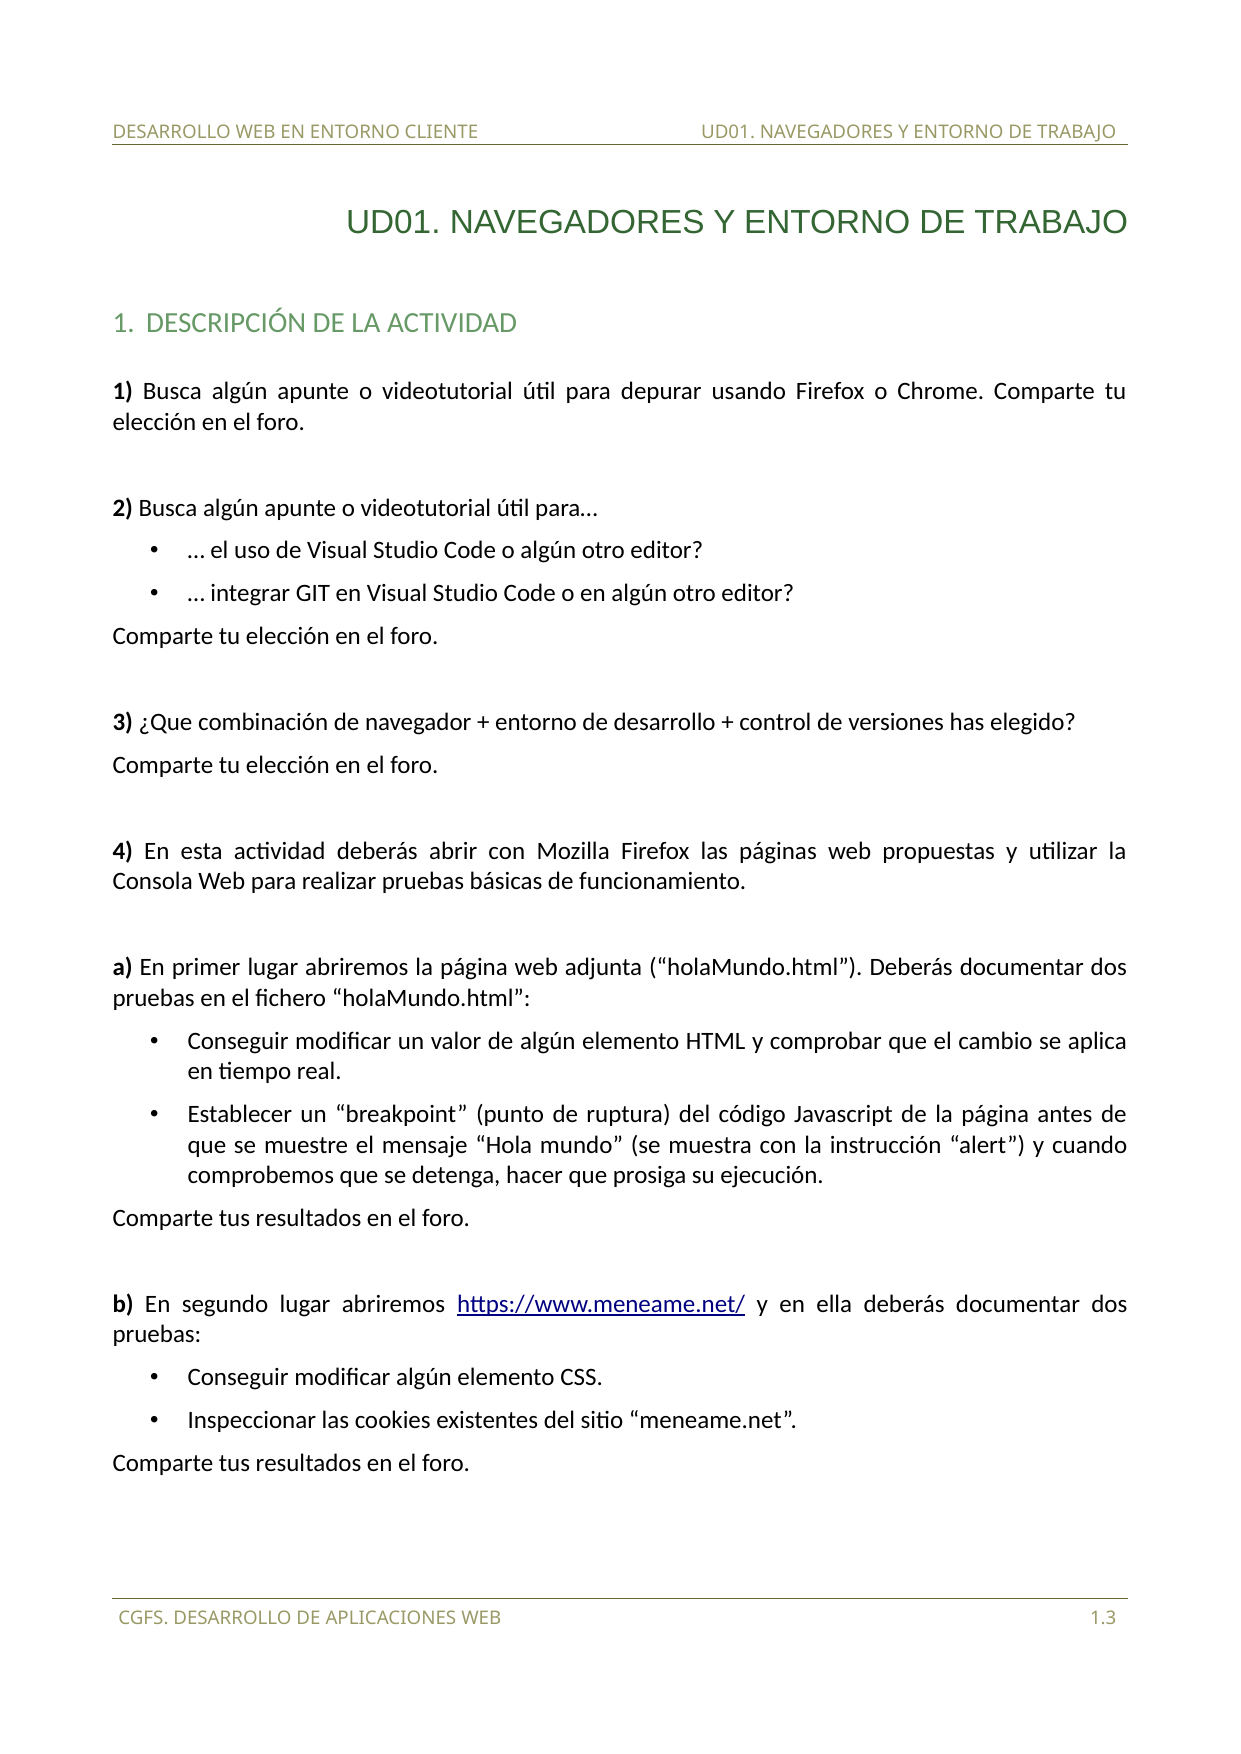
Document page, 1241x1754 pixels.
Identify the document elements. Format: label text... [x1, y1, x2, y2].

list Establecer un “breakpoint” (punto de ruptura) del código Javascript de la página antes de que se muestre el mensaje “Hola mundo” (se muestra con la instrucción “alert”) y cuando comprobemos que se detenga, hacer que prosiga su ejecución. [150, 1098, 1128, 1190]
text 3) ¿Que combinación de navegador + entorno de desarrollo + control de versiones has elegido? [112, 706, 1128, 737]
text 1) Busca algún apunte o videotutorial útil para depurar usando Firefox o Chrome. Comparte tu elección en el foro. [112, 375, 1128, 436]
text a) En primer lugar abriremos la página web adjunta (“holaMundo.html”). Deberás documentar dos pruebas en el fichero “holaMundo.html”: [112, 951, 1128, 1012]
text Comparte tus resultados en el foro. [112, 1202, 1128, 1233]
list Inspeccionar las cookies existentes del sitio “meneame.net”. [150, 1404, 1128, 1435]
text Comparte tu elección en el foro. [112, 749, 1128, 780]
list … integrar GIT en Visual Studio Code o en algún otro editor? [150, 577, 1128, 608]
text b) En segundo lugar abriremos https://www.meneame.net/ y en ella deberás documentar dos pruebas: [112, 1288, 1128, 1349]
text 4) En esta actividad deberás abrir con Mozilla Firefox las páginas web propuestas y utilizar la Consola Web para realizar pruebas básicas de funcionamiento. [112, 835, 1128, 896]
list Conseguir modificar algún elemento CSS. [150, 1361, 1128, 1392]
text UD01. Navegadores y entorno de trabajo [112, 202, 1128, 240]
text Comparte tus resultados en el foro. [112, 1447, 1128, 1478]
subtitle Descripción de la actividad [112, 304, 1128, 339]
list … el uso de Visual Studio Code o algún otro editor? [150, 534, 1128, 565]
text 2) Busca algún apunte o videotutorial útil para… [112, 492, 1128, 522]
list Conseguir modificar un valor de algún elemento HTML y comprobar que el cambio se aplica en tiempo real. [150, 1025, 1128, 1086]
list Comparte tu elección en el foro. [112, 620, 1128, 651]
